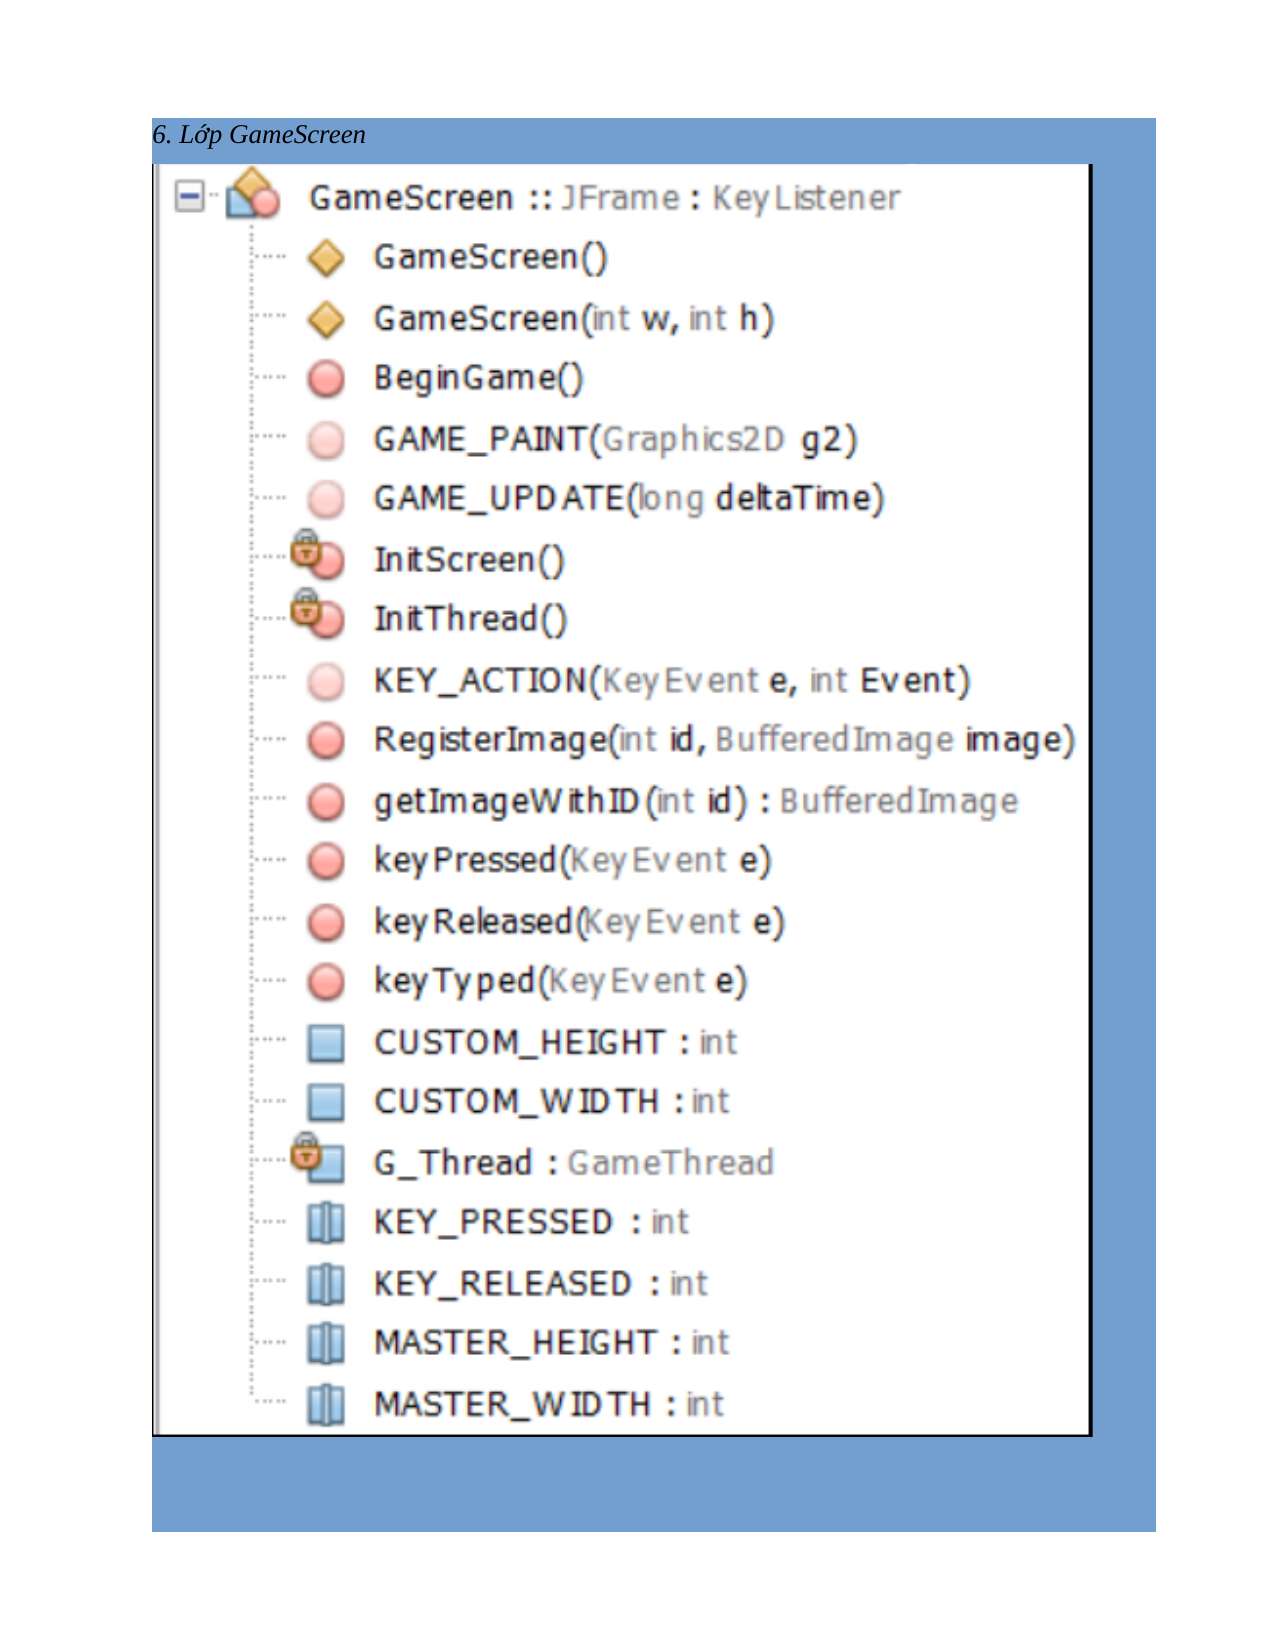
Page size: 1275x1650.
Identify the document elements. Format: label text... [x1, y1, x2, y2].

picture [152, 164, 1093, 1437]
text 6. Lớp GameScreen [152, 118, 1156, 149]
